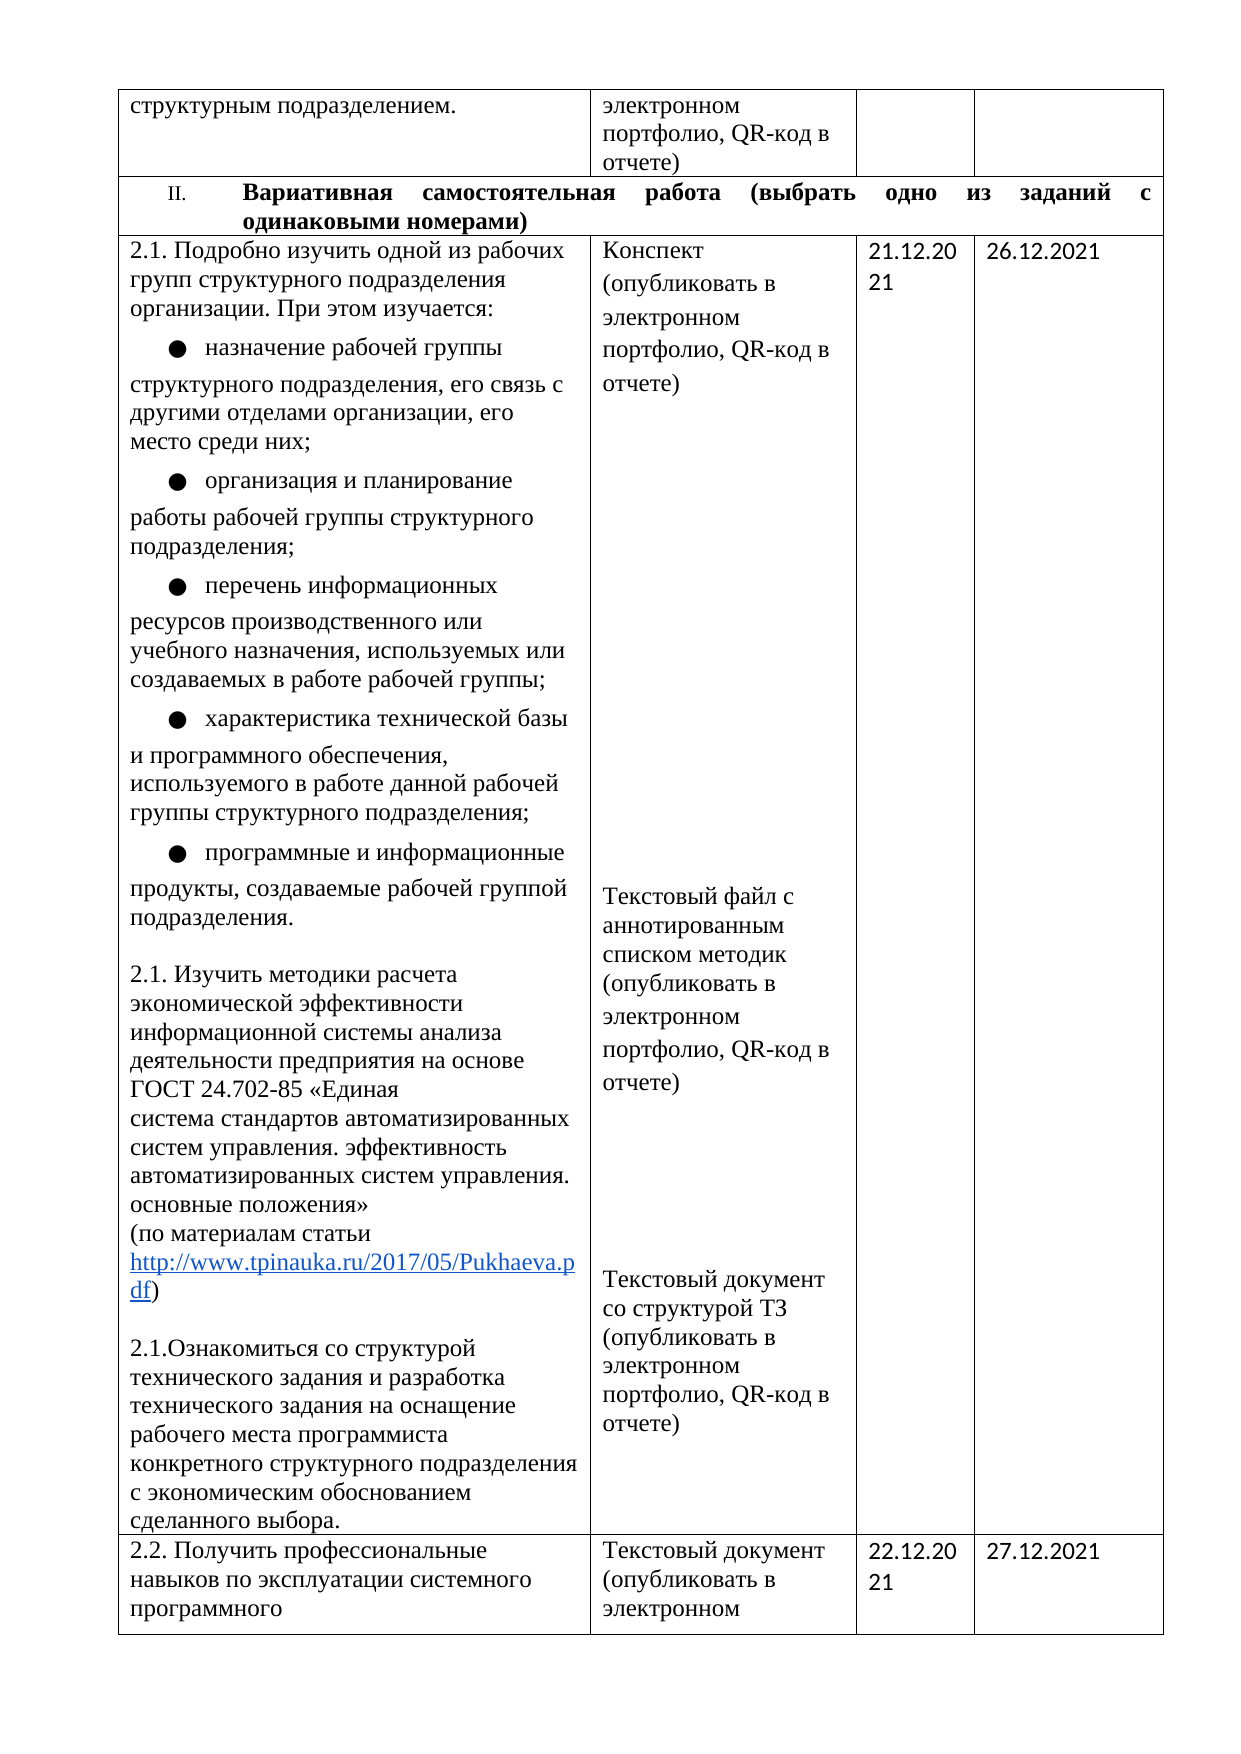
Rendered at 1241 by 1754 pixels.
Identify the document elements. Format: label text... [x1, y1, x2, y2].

table_cell 26.12.2021 [975, 236, 1163, 1534]
table_cell электронном портфолио, QR-код в отчете) [591, 90, 856, 176]
table_cell [857, 90, 974, 176]
table_cell 2.2. Получить профессиональные навыков по эксплуатации системного программного [119, 1535, 590, 1634]
table_cell 27.12.2021 [975, 1535, 1163, 1634]
table_cell [975, 90, 1163, 176]
table_cell 2.1. Подробно изучить одной из рабочих групп структурного подразделения организации. При этом изучается: назначение рабочей группы структурного подразделения, его связь с другими отделами организации, его место среди них; организация и планирование работы рабочей группы структурного подразделения; перечень информационных ресурсов производственного или учебного назначения, используемых или создаваемых в работе рабочей группы; характеристика технической базы и программного обеспечения, используемого в работе данной рабочей группы структурного подразделения; программные и информационные продукты, создаваемые рабочей группой подразделения. 2.1. Изучить методики расчета экономической эффективности информационной системы анализа деятельности предприятия на основе ГОСТ 24.702-85 «Единая система стандартов автоматизированных систем управления. эффективность автоматизированных систем управления. основные положения» (по материалам статьи http://www.tpinauka.ru/2017/05/Pukhaeva.pdf) 2.1.Ознакомиться со структурой технического задания и разработка технического задания на оснащение рабочего места программиста конкретного структурного подразделения с экономическим обоснованием сделанного выбора. [119, 236, 590, 1534]
table_cell Текстовый документ (опубликовать в электронном [591, 1535, 856, 1634]
table_cell 22.12.2021 [857, 1535, 974, 1634]
table_cell Конспект (опубликовать в электронном портфолио, QR-код в отчете) Текстовый файл с аннотированным списком методик (опубликовать в электронном портфолио, QR-код в отчете) Текстовый документ со структурой ТЗ (опубликовать в электронном портфолио, QR-код в отчете) [591, 236, 856, 1534]
table_cell Вариативная самостоятельная работа (выбрать одно из заданий с одинаковыми номерами) [119, 177, 1163, 234]
table_cell 21.12.2021 [857, 236, 974, 1534]
table_cell структурным подразделением. [119, 90, 590, 176]
